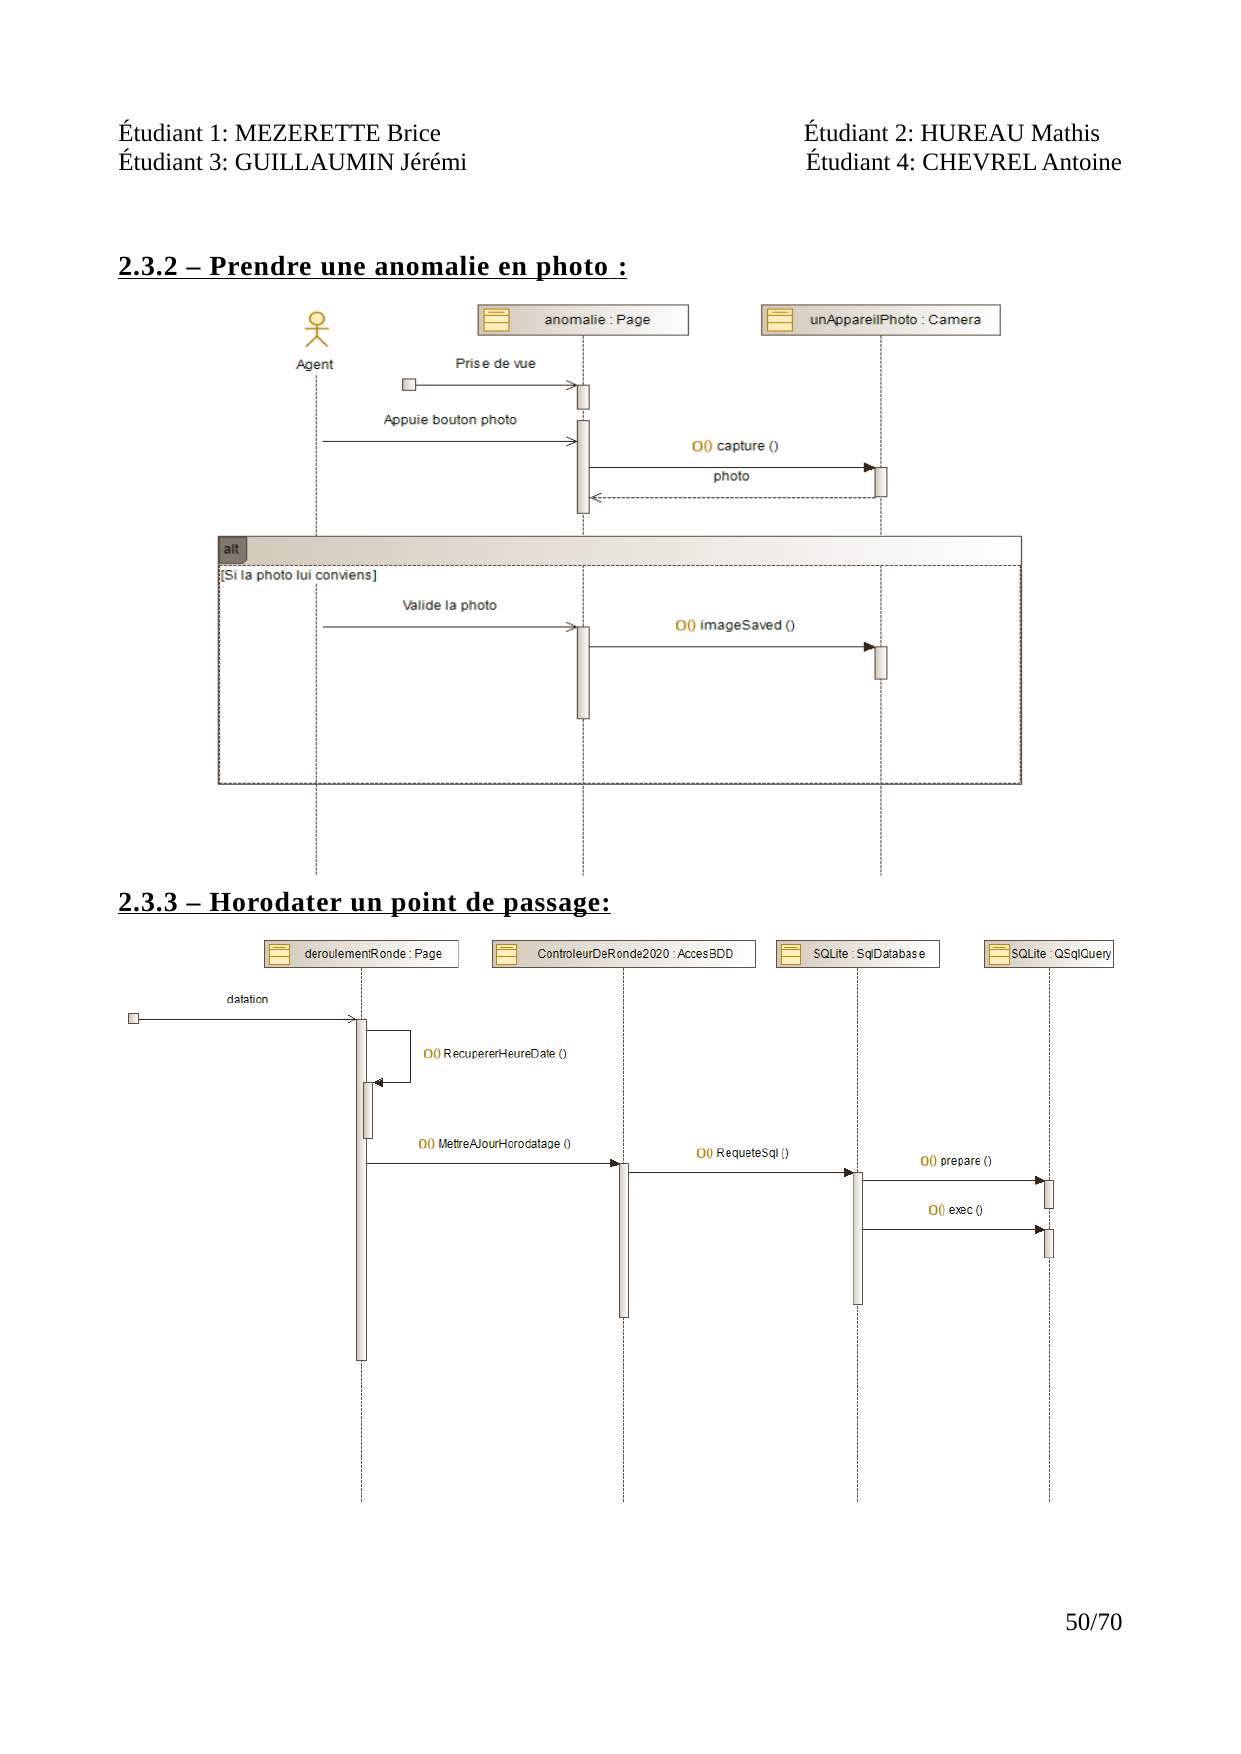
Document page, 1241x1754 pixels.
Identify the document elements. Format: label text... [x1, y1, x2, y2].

subtitle 2.3.3 – Horodater un point de passage: [118, 295, 1122, 917]
picture [118, 930, 1123, 1512]
picture [206, 295, 1034, 886]
subtitle 2.3.2 – Prendre une anomalie en photo : [118, 250, 1122, 282]
